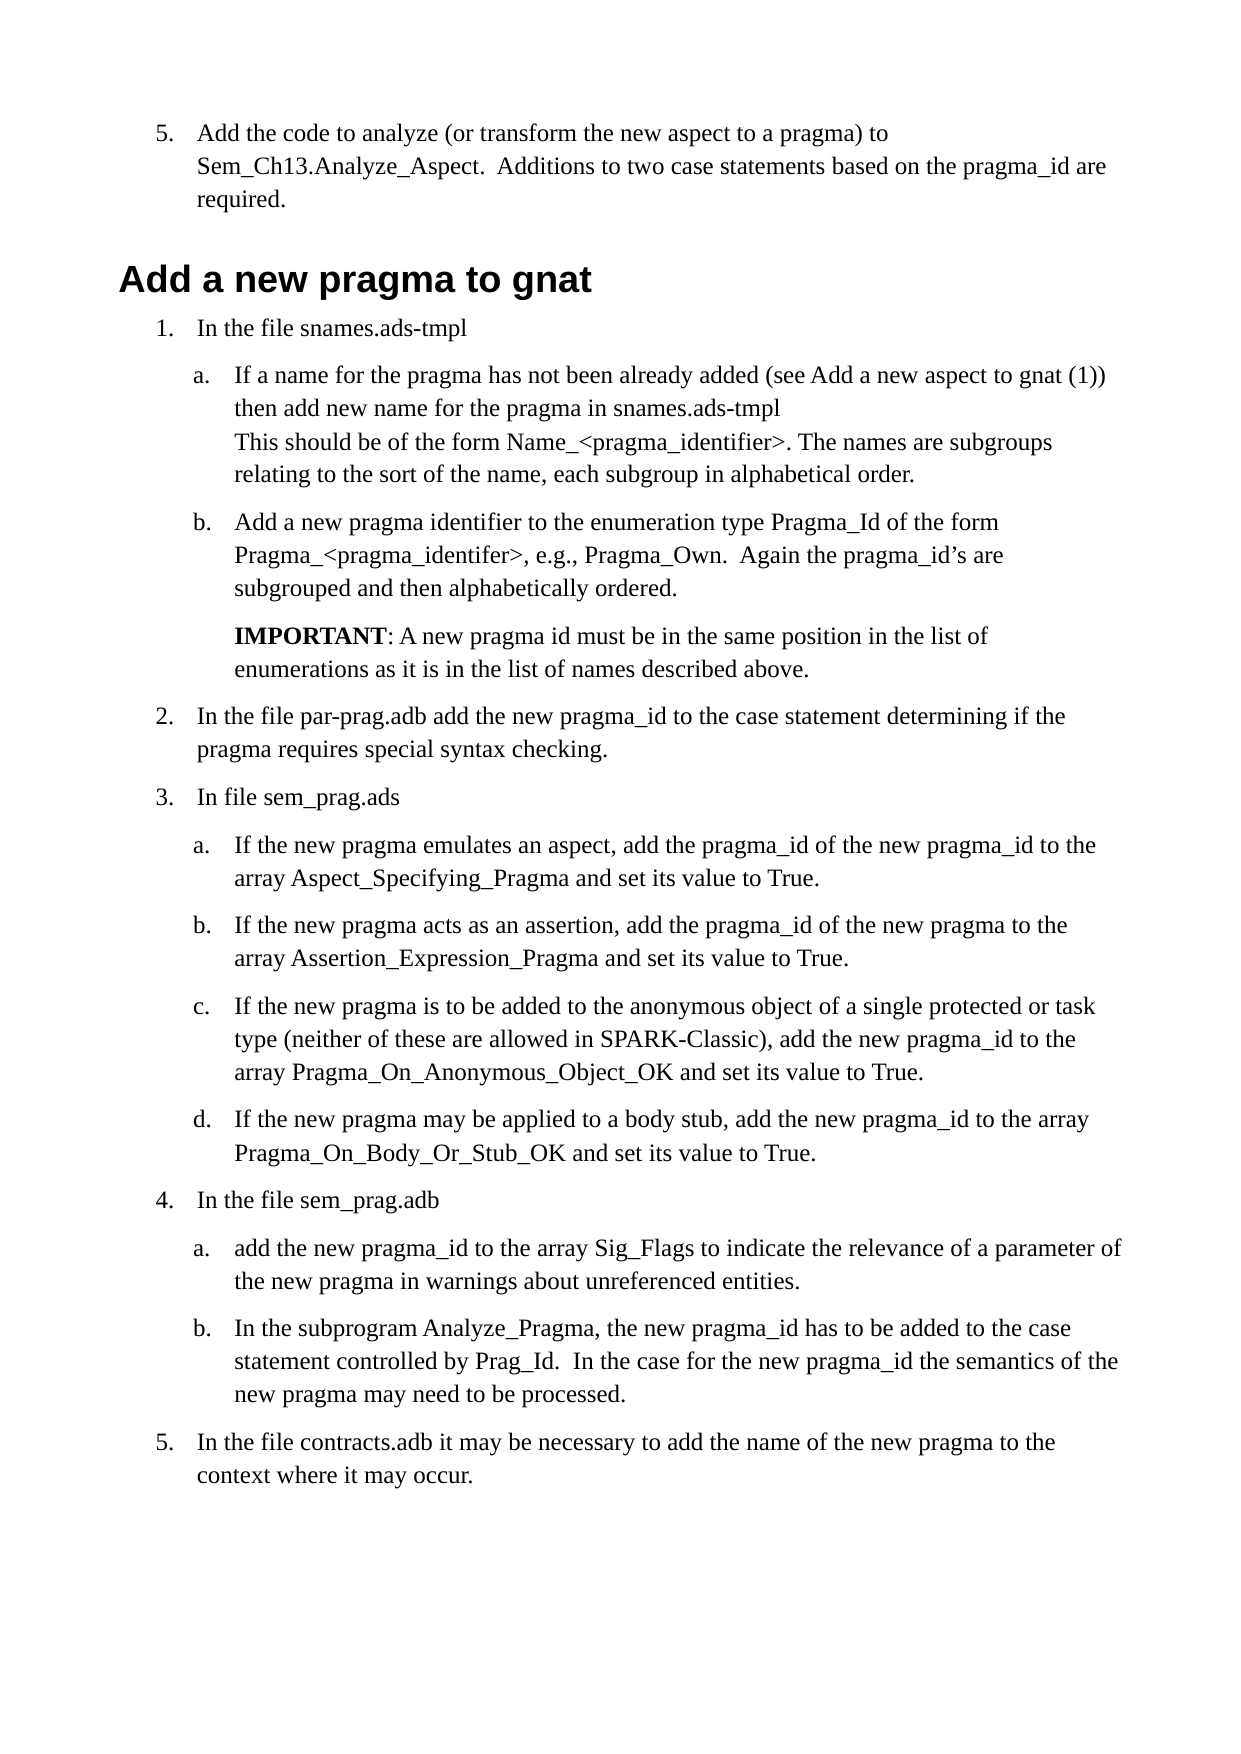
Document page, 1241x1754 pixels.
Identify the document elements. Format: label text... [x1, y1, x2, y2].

list In the file sem_prag.adb [155, 1185, 1122, 1214]
list In the file contracts.adb it may be necessary to add the name of the new pragma to the context where it may occur. [155, 1427, 1122, 1489]
list If the new pragma emulates an aspect, add the pragma_id of the new pragma_id to the array Aspect_Specifying_Pragma and set its value to True. [193, 830, 1122, 891]
list Add the code to analyze (or transform the new aspect to a pragma) to Sem_Ch13.Analyze_Aspect. Additions to two case statements based on the pragma_id are required. [155, 118, 1122, 213]
list If a name for the pragma has not been already added (see Add a new aspect to gnat (1)) then add new name for the pragma in snames.ads-tmpl This should be of the form Name_<pragma_identifier>. The names are subgroups relating to the sort of the name, each subgroup in alphabetical order. [193, 361, 1122, 488]
list In the subprogram Analyze_Pragma, the new pragma_id has to be added to the case statement controlled by Prag_Id. In the case for the new pragma_id the semantics of the new pragma may need to be processed. [193, 1313, 1122, 1408]
subtitle Add a new pragma to gnat [118, 257, 1122, 300]
list If the new pragma may be applied to a body stub, add the new pragma_id to the array Pragma_On_Body_Or_Stub_OK and set its value to True. [193, 1104, 1122, 1166]
list add the new pragma_id to the array Sig_Flags to indicate the relevance of a parameter of the new pragma in warnings about unreferenced entities. [193, 1233, 1122, 1294]
list In file sem_prag.ads [155, 782, 1122, 811]
list In the file par-prag.adb add the new pragma_id to the case statement determining if the pragma requires special syntax checking. [155, 701, 1122, 763]
list If the new pragma acts as an assertion, add the pragma_id of the new pragma to the array Assertion_Expression_Pragma and set its value to True. [193, 910, 1122, 972]
list In the file snames.ads-tmpl [155, 313, 1122, 342]
list If the new pragma is to be added to the anonymous object of a single protected or task type (neither of these are allowed in SPARK-Classic), add the new pragma_id to the array Pragma_On_Anonymous_Object_OK and set its value to True. [193, 991, 1122, 1086]
list Add a new pragma identifier to the enumeration type Pragma_Id of the form Pragma_<pragma_identifer>, e.g., Pragma_Own. Again the pragma_id’s are subgrouped and then alphabetically ordered. [193, 507, 1122, 602]
list IMPORTANT: A new pragma id must be in the same position in the list of enumerations as it is in the list of names described above. [193, 621, 1122, 683]
